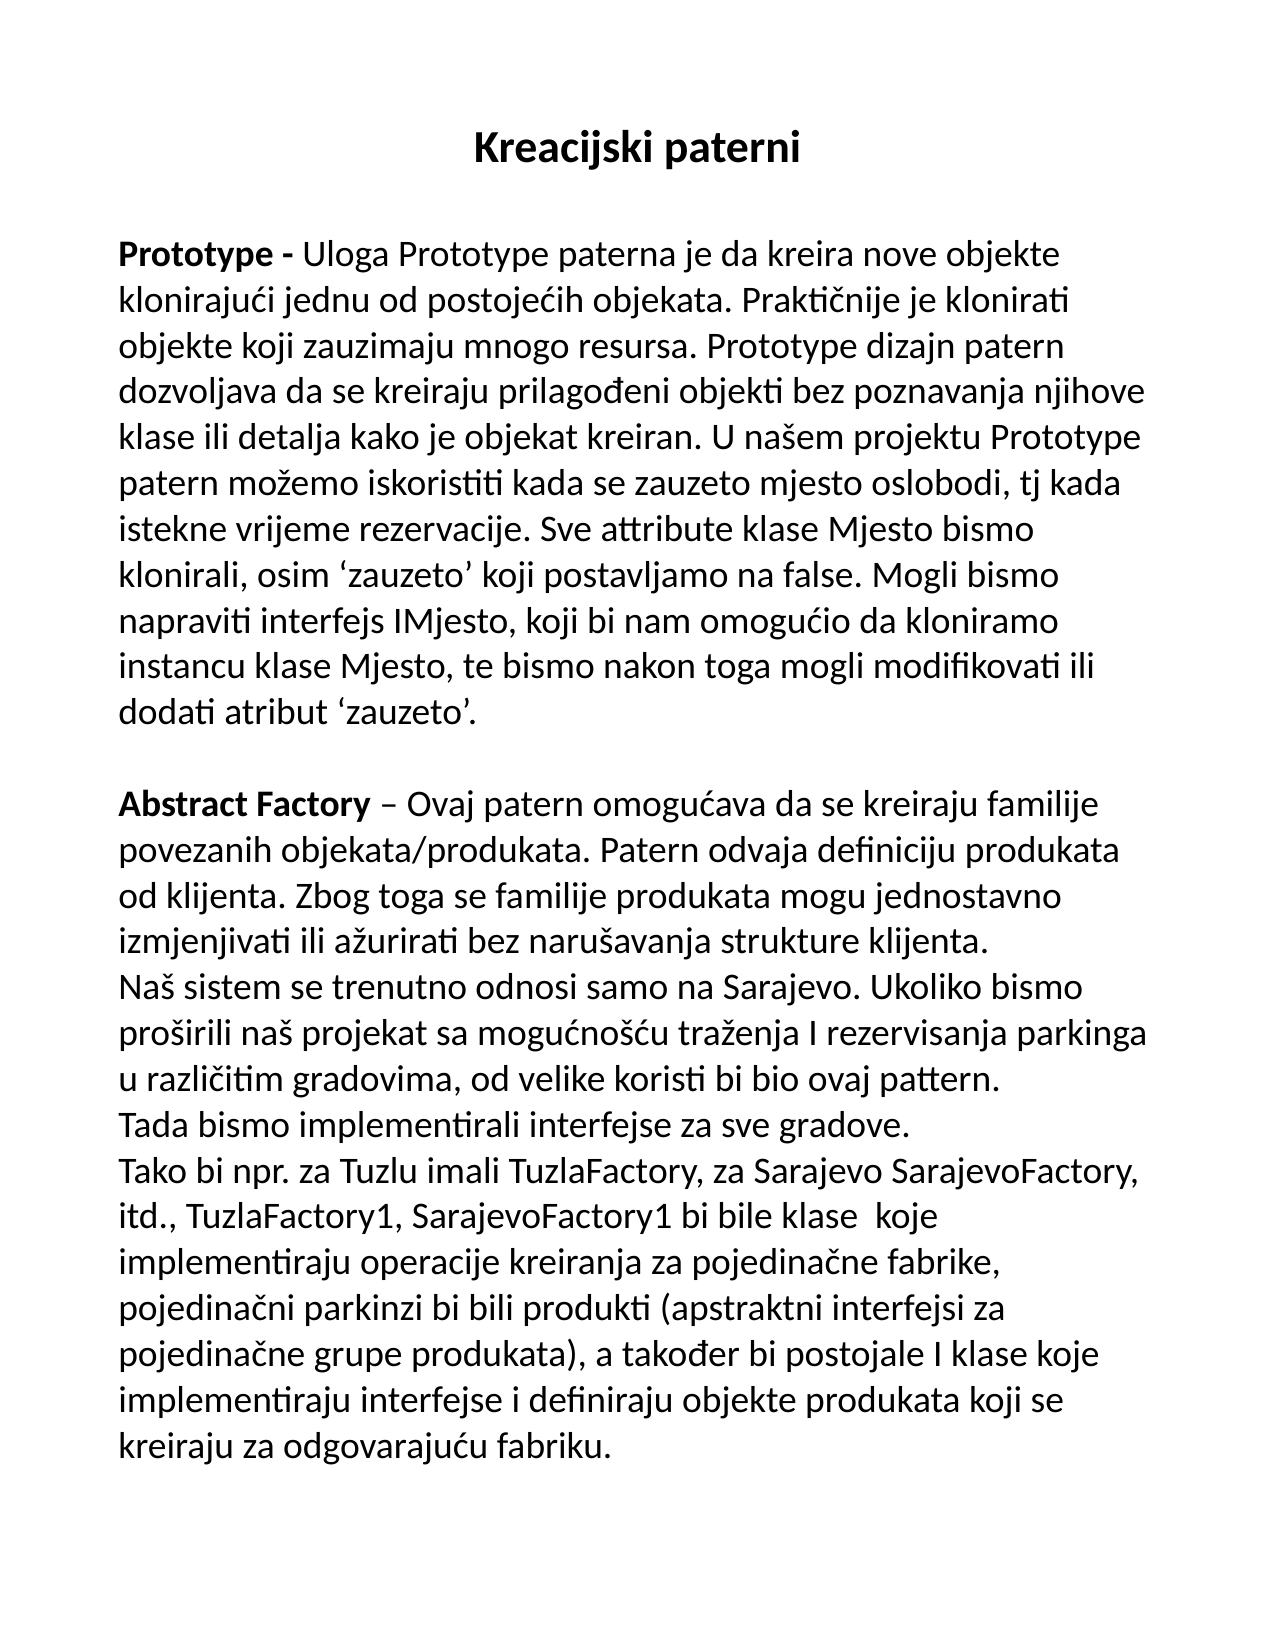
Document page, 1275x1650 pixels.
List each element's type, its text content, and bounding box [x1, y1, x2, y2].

text Kreacijski paterni [118, 118, 1157, 174]
text Prototype - Uloga Prototype paterna je da kreira nove objekte klonirajući jednu od postojećih objekata. Praktičnije je klonirati objekte koji zauzimaju mnogo resursa. Prototype dizajn patern dozvoljava da se kreiraju prilagođeni objekti bez poznavanja njihove klase ili detalja kako je objekat kreiran. U našem projektu Prototype patern možemo iskoristiti kada se zauzeto mjesto oslobodi, tj kada istekne vrijeme rezervacije. Sve attribute klase Mjesto bismo klonirali, osim ‘zauzeto’ koji postavljamo na false. Mogli bismo napraviti interfejs IMjesto, koji bi nam omogućio da kloniramo instancu klase Mjesto, te bismo nakon toga mogli modifikovati ili dodati atribut ‘zauzeto’. [118, 230, 1157, 734]
text Tada bismo implementirali interfejse za sve gradove. [118, 1101, 1157, 1147]
text Tako bi npr. za Tuzlu imali TuzlaFactory, za Sarajevo SarajevoFactory, itd., TuzlaFactory1, SarajevoFactory1 bi bile klase koje implementiraju operacije kreiranja za pojedinačne fabrike, pojedinačni parkinzi bi bili produkti (apstraktni interfejsi za pojedinačne grupe produkata), a također bi postojale I klase koje implementiraju interfejse i definiraju objekte produkata koji se kreiraju za odgovarajuću fabriku. [118, 1147, 1157, 1467]
text Abstract Factory – Ovaj patern omogućava da se kreiraju familije povezanih objekata/produkata. Patern odvaja definiciju produkata od klijenta. Zbog toga se familije produkata mogu jednostavno izmjenjivati ili ažurirati bez narušavanja strukture klijenta. [118, 780, 1157, 963]
text Naš sistem se trenutno odnosi samo na Sarajevo. Ukoliko bismo proširili naš projekat sa mogućnošću traženja I rezervisanja parkinga u različitim gradovima, od velike koristi bi bio ovaj pattern. [118, 963, 1157, 1101]
